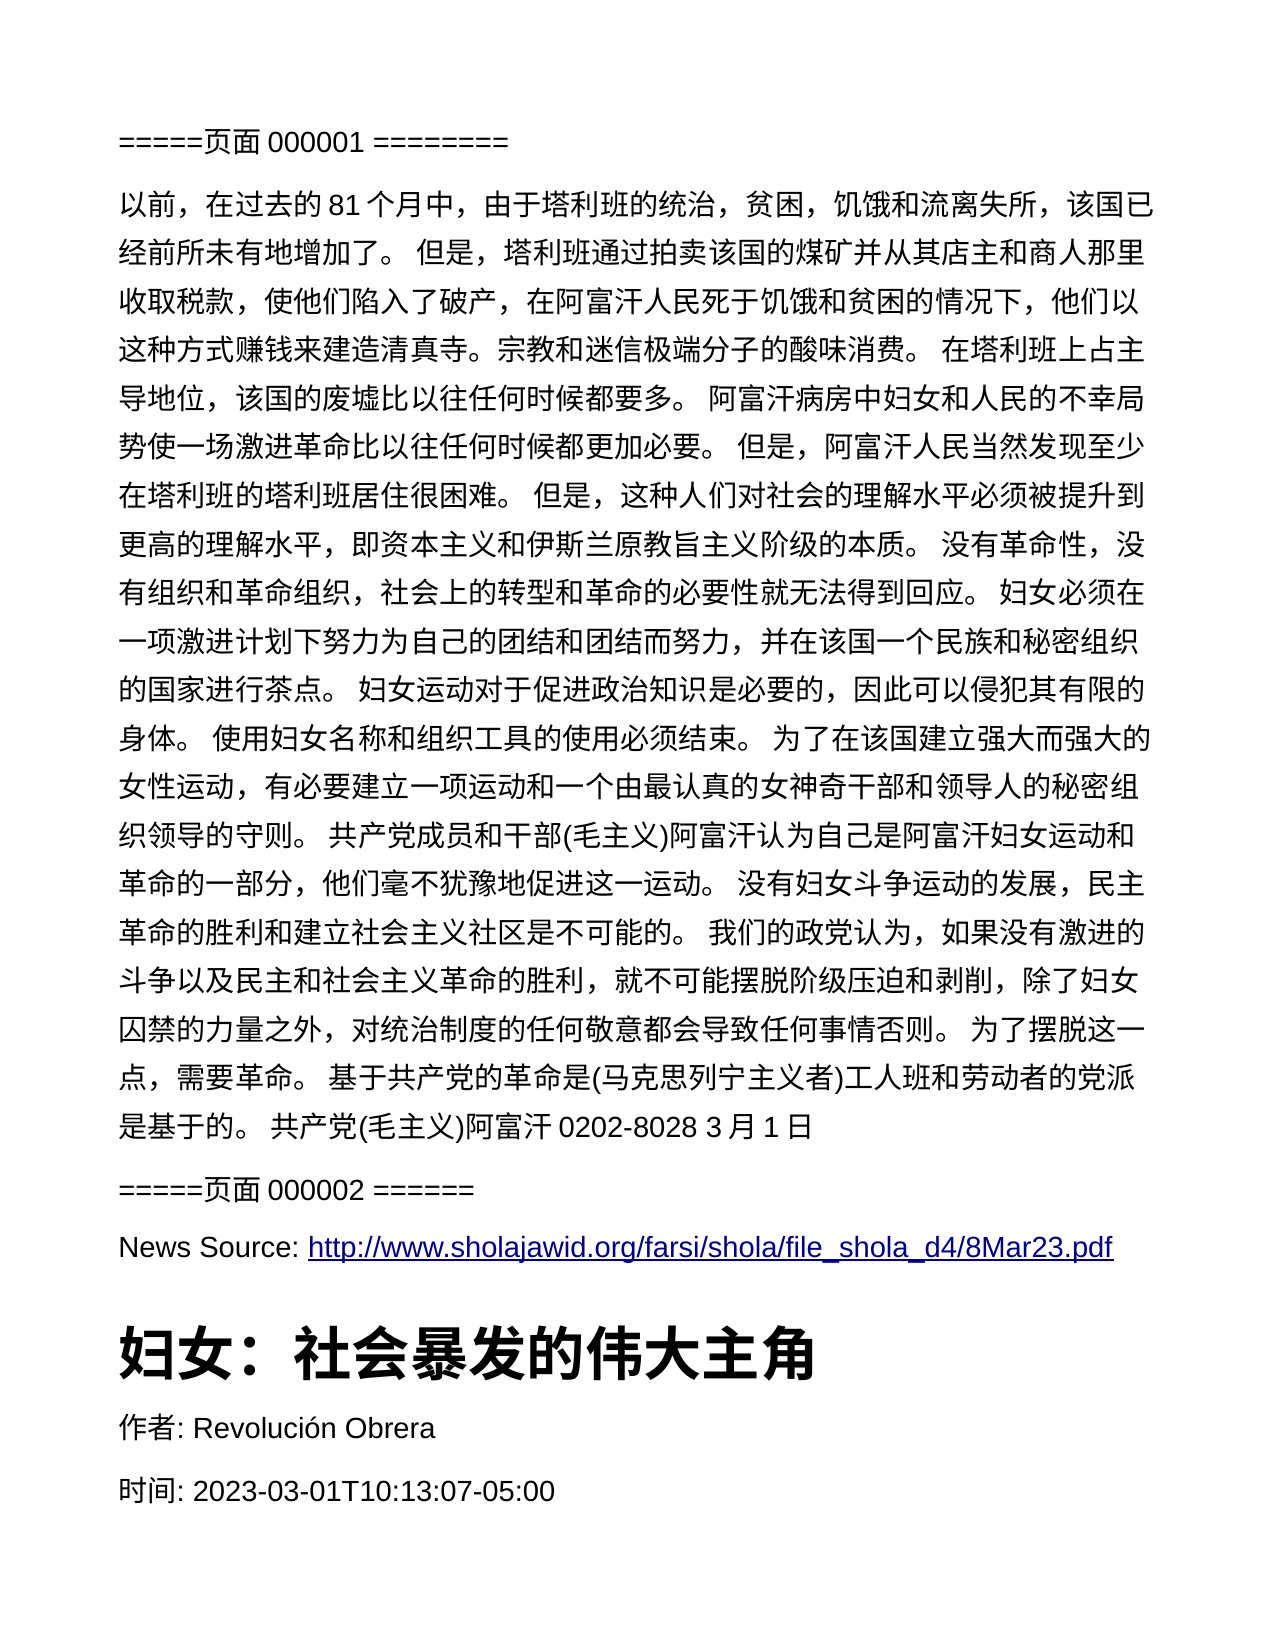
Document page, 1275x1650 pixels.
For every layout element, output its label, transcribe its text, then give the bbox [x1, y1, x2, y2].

subtitle 妇女：社会暴发的伟大主角 [118, 1308, 1157, 1392]
text 作者: Revolución Obrera [118, 1405, 1157, 1447]
text News Source: http://www.sholajawid.org/farsi/shola/file_shola_d4/8Mar23.pdf [118, 1230, 1157, 1263]
text =====页面000002 ====== [118, 1167, 1157, 1209]
text =====页面000001 ======== [118, 118, 1157, 160]
text 以前，在过去的81个月中，由于塔利班的统治，贫困，饥饿和流离失所，该国已经前所未有地增加了。 但是，塔利班通过拍卖该国的煤矿并从其店主和商人那里收取税款，使他们陷入了破产，在阿富汗人民死于饥饿和贫困的情况下，他们以这种方式赚钱来建造清真寺。宗教和迷信极端分子的酸味消费。 在塔利班上占主导地位，该国的废墟比以往任何时候都要多。 阿富汗病房中妇女和人民的不幸局势使一场激进革命比以往任何时候都更加必要。 但是，阿富汗人民当然发现至少在塔利班的塔利班居住很困难。 但是，这种人们对社会的理解水平必须被提升到更高的理解水平，即资本主义和伊斯兰原教旨主义阶级的本质。 没有革命性，没有组织和革命组织，社会上的转型和革命的必要性就无法得到回应。 妇女必须在一项激进计划下努力为自己的团结和团结而努力，并在该国一个民族和秘密组织的国家进行茶点。 妇女运动对于促进政治知识是必要的，因此可以侵犯其有限的身体。 使用妇女名称和组织工具的使用必须结束。 为了在该国建立强大而强大的女性运动，有必要建立一项运动和一个由最认真的女神奇干部和领导人的秘密组织领导的守则。 共产党成员和干部(毛主义)阿富汗认为自己是阿富汗妇女运动和革命的一部分，他们毫不犹豫地促进这一运动。 没有妇女斗争运动的发展，民主革命的胜利和建立社会主义社区是不可能的。 我们的政党认为，如果没有激进的斗争以及民主和社会主义革命的胜利，就不可能摆脱阶级压迫和剥削，除了妇女囚禁的力量之外，对统治制度的任何敬意都会导致任何事情否则。 为了摆脱这一点，需要革命。 基于共产党的革命是(马克思列宁主义者)工人班和劳动者的党派是基于的。 共产党(毛主义)阿富汗0202-8028 3月1日 [118, 181, 1157, 1146]
text 时间: 2023-03-01T10:13:07-05:00 [118, 1468, 1157, 1510]
